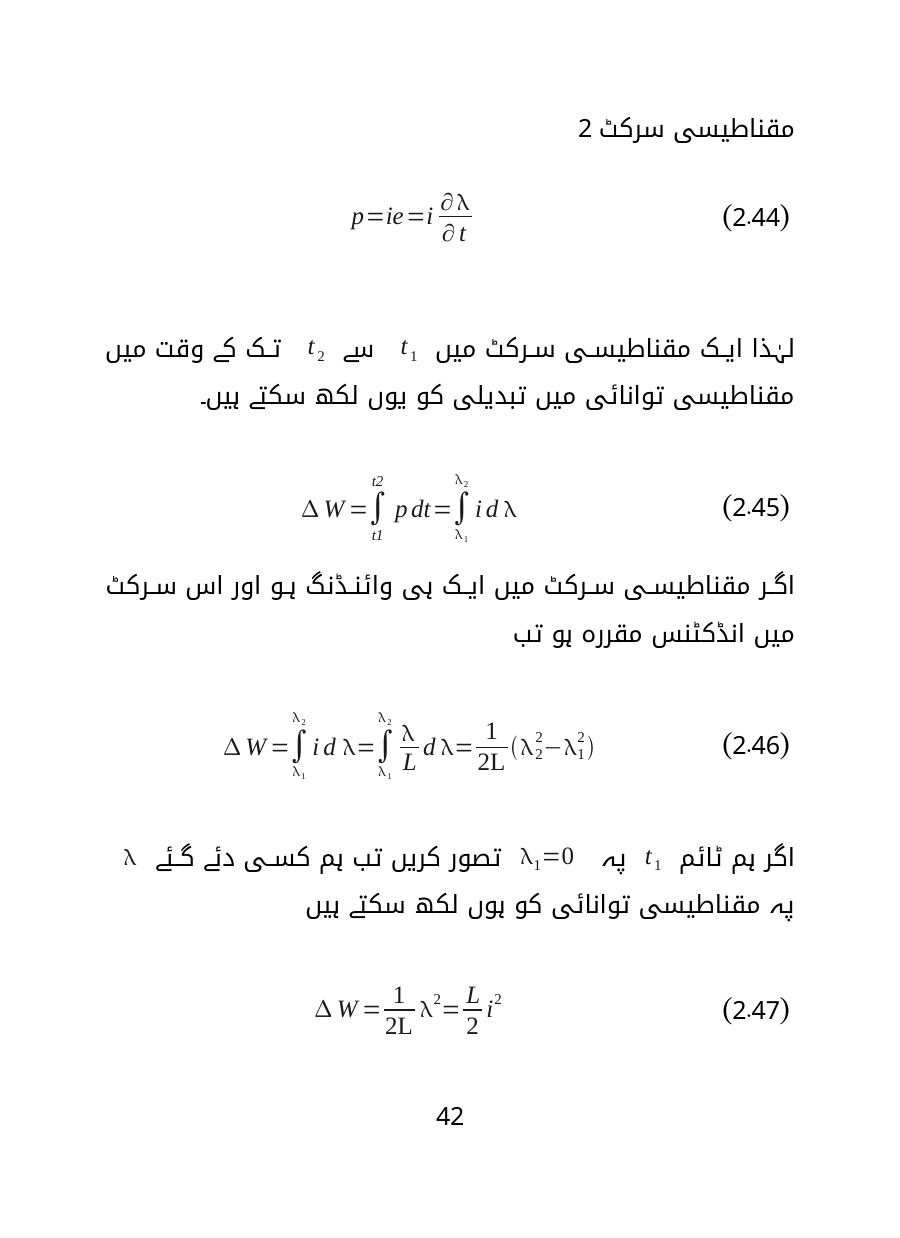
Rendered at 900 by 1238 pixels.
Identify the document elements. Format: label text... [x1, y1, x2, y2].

table_header [105, 976, 703, 1058]
table_header (2.47) [703, 976, 795, 1058]
text اگر ہم ٹائمپہ تصور کریں تب ہم کسی دئے گئےپہ مقناطیسی توانائی کو ہوں لکھ سکتے ہیں [105, 834, 795, 929]
table_header [105, 183, 707, 265]
table_header [105, 704, 704, 800]
text لہٰذا ایک مقناطیسی سرکٹ میں سے تک کے وقت میں مقناطیسی توانائی میں تبدیلی کو یوں لکھ سکتے ہیں۔ [105, 325, 795, 420]
table_header (2.46) [705, 704, 795, 800]
table_header (2.45) [706, 466, 795, 563]
text اگر مقناطیسی سرکٹ میں ایک ہی وائنڈنگ ہو اور اس سرکٹ میں انڈکٹنس مقررہ ہو تب [105, 563, 795, 657]
table_header (2.44) [707, 183, 795, 265]
table_header [105, 466, 706, 563]
